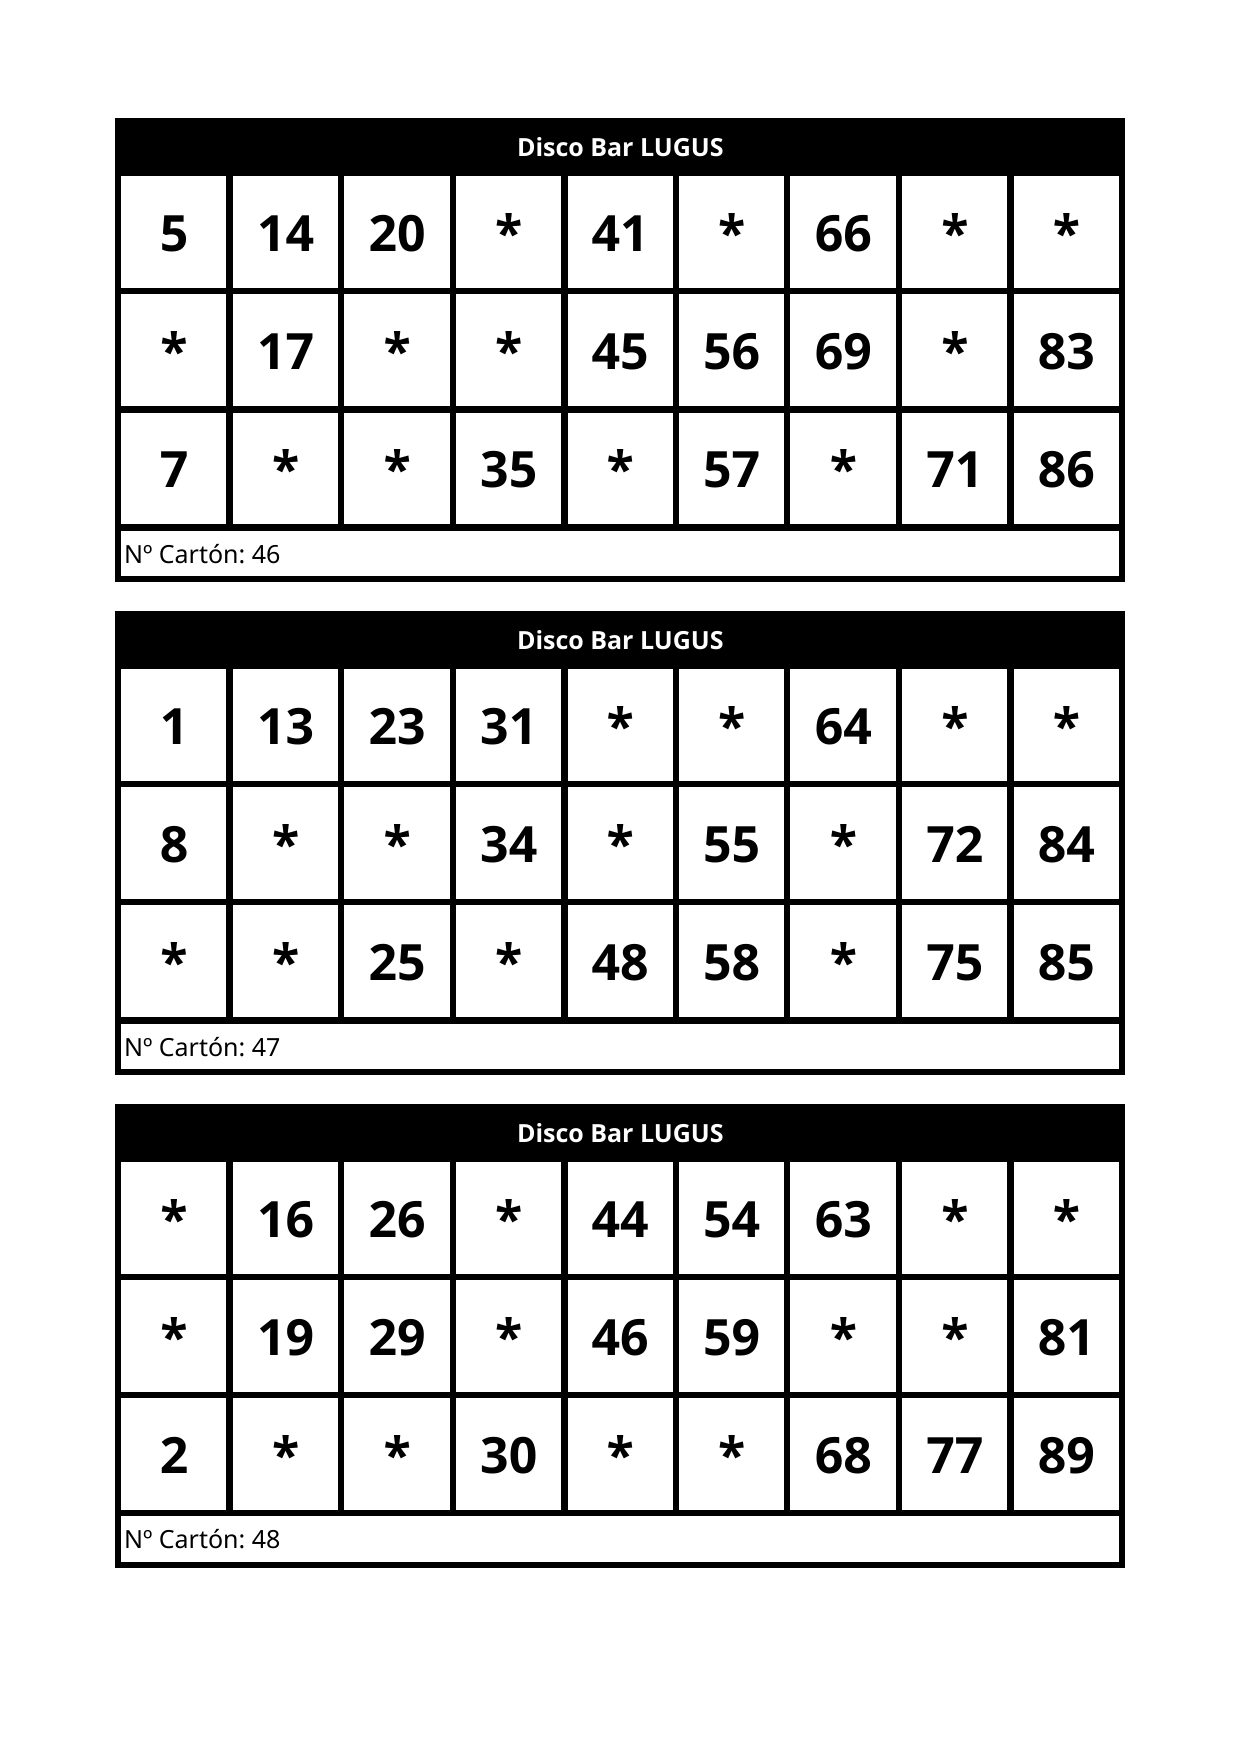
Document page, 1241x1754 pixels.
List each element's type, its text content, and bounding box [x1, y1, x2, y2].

table_cell 19 [233, 1280, 338, 1392]
table_cell * [568, 1398, 673, 1510]
table_cell * [456, 294, 561, 406]
table_cell * [902, 1280, 1007, 1392]
table_cell 54 [679, 1162, 784, 1274]
table_cell * [1014, 669, 1119, 781]
table_cell * [679, 1398, 784, 1510]
table_cell * [233, 905, 338, 1017]
table_cell * [456, 176, 561, 288]
table_cell * [790, 413, 896, 524]
table_cell 66 [790, 176, 896, 288]
table_cell * [233, 787, 338, 899]
table_cell * [790, 787, 896, 899]
table_header Disco Bar LUGUS [121, 124, 1119, 170]
table_cell 5 [121, 176, 226, 288]
table_cell 13 [233, 669, 338, 781]
table_cell 59 [679, 1280, 784, 1392]
table_cell 81 [1014, 1280, 1119, 1392]
table_header Disco Bar LUGUS [121, 1110, 1119, 1156]
table_cell * [456, 1162, 561, 1274]
table_cell * [1014, 1162, 1119, 1274]
table_cell * [902, 1162, 1007, 1274]
table_cell * [121, 1280, 226, 1392]
table_cell 25 [344, 905, 450, 1017]
table_cell 34 [456, 787, 561, 899]
table_cell 46 [568, 1280, 673, 1392]
table_cell * [679, 669, 784, 781]
table_cell 64 [790, 669, 896, 781]
table_cell * [902, 294, 1007, 406]
table_cell 89 [1014, 1398, 1119, 1510]
table_cell 71 [902, 413, 1007, 524]
table_cell * [568, 669, 673, 781]
table_cell * [902, 176, 1007, 288]
table_cell 8 [121, 787, 226, 899]
table_cell 23 [344, 669, 450, 781]
table_cell * [568, 787, 673, 899]
table_cell 86 [1014, 413, 1119, 524]
table_cell * [679, 176, 784, 288]
table_cell 41 [568, 176, 673, 288]
table_cell 77 [902, 1398, 1007, 1510]
table_cell 30 [456, 1398, 561, 1510]
table_cell 58 [679, 905, 784, 1017]
table_cell * [121, 294, 226, 406]
table_cell * [902, 669, 1007, 781]
table_cell 45 [568, 294, 673, 406]
table_cell 85 [1014, 905, 1119, 1017]
table_cell 68 [790, 1398, 896, 1510]
table_cell 31 [456, 669, 561, 781]
table_cell 20 [344, 176, 450, 288]
table_cell * [121, 1162, 226, 1274]
table_cell * [344, 787, 450, 899]
table_cell * [790, 905, 896, 1017]
table_cell 35 [456, 413, 561, 524]
table_cell 14 [233, 176, 338, 288]
table_cell 63 [790, 1162, 896, 1274]
table_cell 29 [344, 1280, 450, 1392]
table_cell * [344, 1398, 450, 1510]
table_cell 69 [790, 294, 896, 406]
table_cell 57 [679, 413, 784, 524]
table_cell 55 [679, 787, 784, 899]
table_cell * [233, 1398, 338, 1510]
table_cell Nº Cartón: 47 [121, 1024, 1119, 1069]
table_cell 56 [679, 294, 784, 406]
table_cell 16 [233, 1162, 338, 1274]
table_cell 84 [1014, 787, 1119, 899]
table_cell 72 [902, 787, 1007, 899]
table_cell Nº Cartón: 48 [121, 1516, 1119, 1562]
table_cell * [1014, 176, 1119, 288]
table_cell 17 [233, 294, 338, 406]
table_cell Nº Cartón: 46 [121, 531, 1119, 576]
table_cell * [456, 1280, 561, 1392]
table_cell * [568, 413, 673, 524]
table_cell 83 [1014, 294, 1119, 406]
table_cell 7 [121, 413, 226, 524]
table_cell * [344, 294, 450, 406]
table_cell * [344, 413, 450, 524]
table_cell * [121, 905, 226, 1017]
table_cell 44 [568, 1162, 673, 1274]
table_cell 75 [902, 905, 1007, 1017]
table_cell 26 [344, 1162, 450, 1274]
table_cell 1 [121, 669, 226, 781]
table_cell * [233, 413, 338, 524]
table_cell 2 [121, 1398, 226, 1510]
table_cell * [456, 905, 561, 1017]
table_header Disco Bar LUGUS [121, 617, 1119, 663]
table_cell * [790, 1280, 896, 1392]
table_cell 48 [568, 905, 673, 1017]
